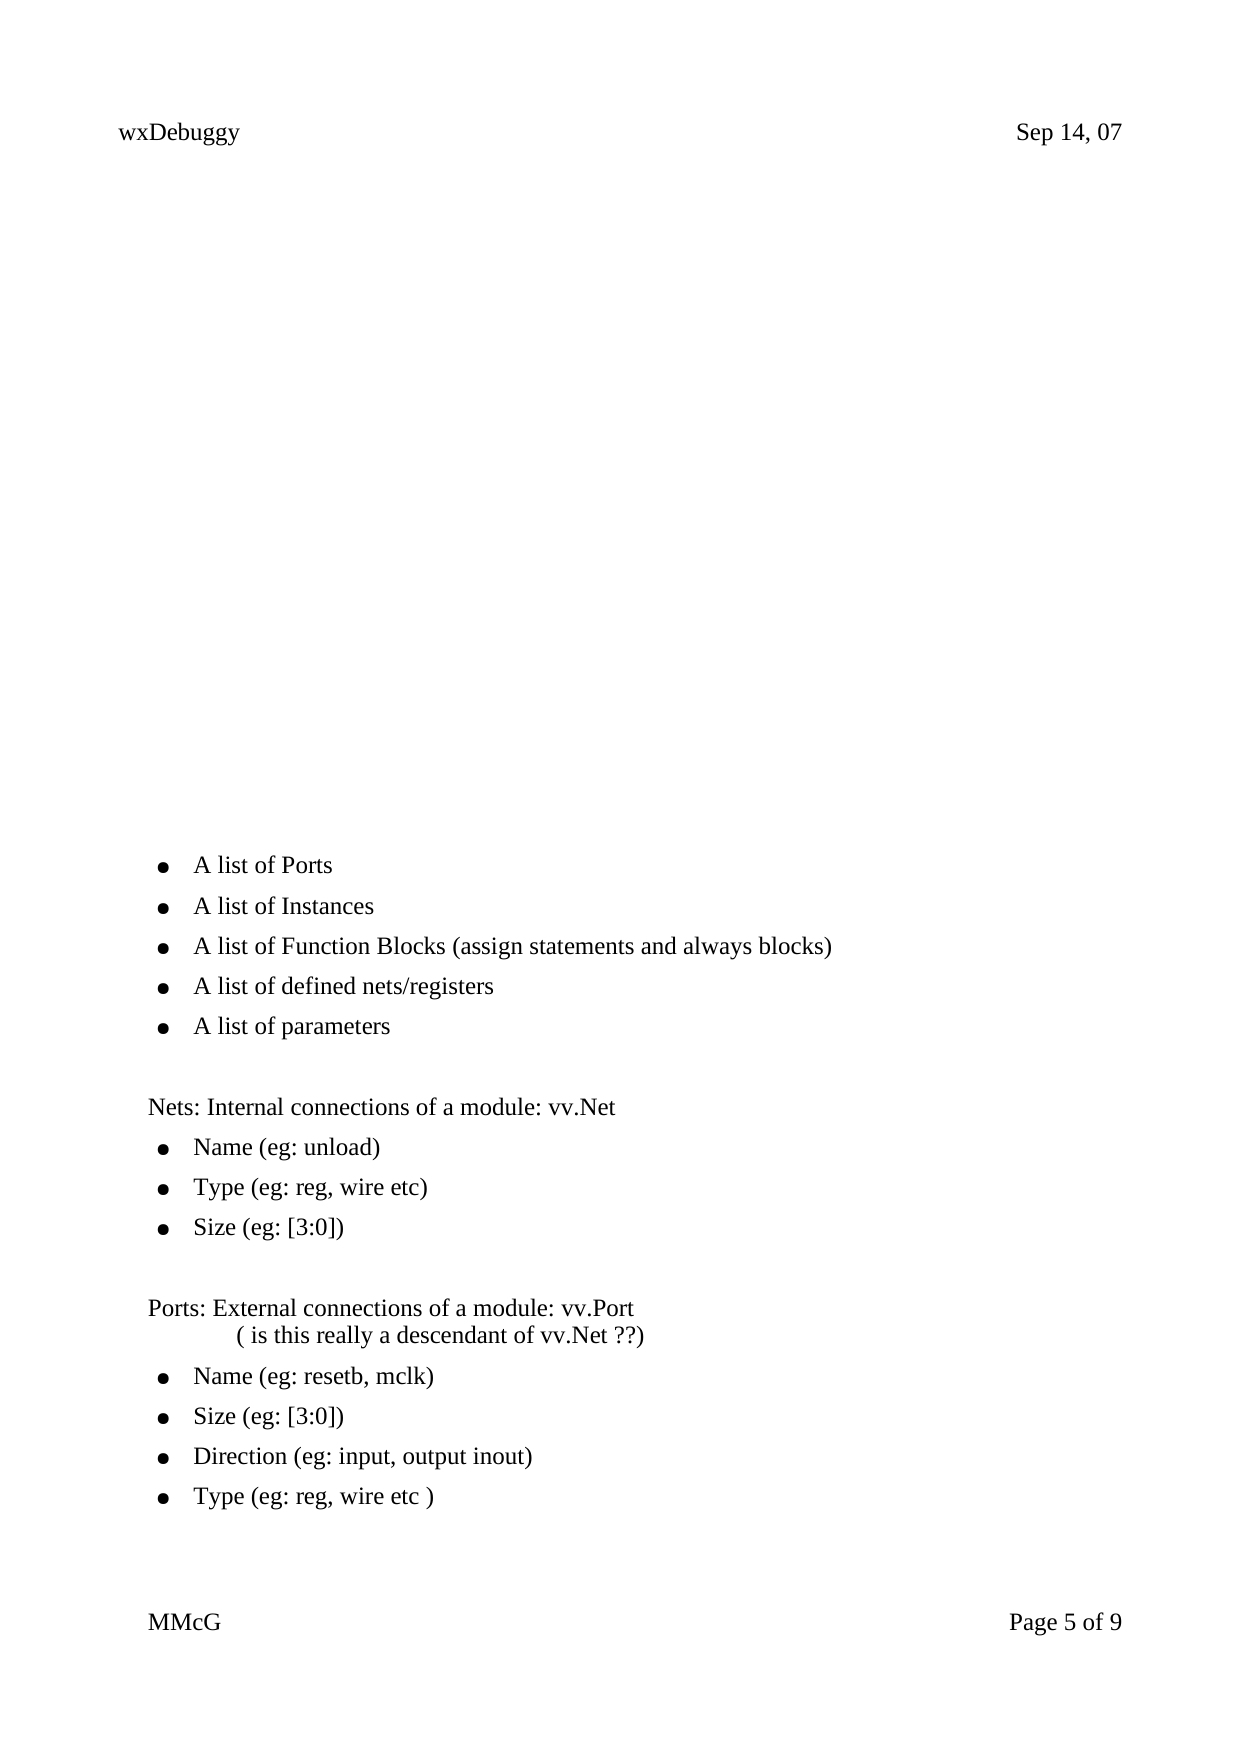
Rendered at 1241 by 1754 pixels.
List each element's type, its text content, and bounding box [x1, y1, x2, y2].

list Type (eg: reg, wire etc ) [156, 1482, 1122, 1510]
list Name (eg: unload) [156, 1133, 1122, 1161]
text Ports: External connections of a module: vv.Port ( is this really a descendant of vv.Net ??) [118, 1294, 1122, 1349]
list A list of Function Blocks (assign statements and always blocks) [156, 932, 1122, 960]
list Direction (eg: input, output inout) [156, 1442, 1122, 1470]
list A list of defined nets/registers [156, 972, 1122, 1000]
list A list of Instances [156, 892, 1122, 919]
list A list of parameters [156, 1012, 1122, 1040]
list Size (eg: [3:0]) [156, 1402, 1122, 1430]
list A list of Ports [156, 175, 1122, 879]
text Nets: Internal connections of a module: vv.Net [118, 1093, 1122, 1121]
list Size (eg: [3:0]) [156, 1213, 1122, 1241]
list Name (eg: resetb, mclk) [156, 1362, 1122, 1389]
list Type (eg: reg, wire etc) [156, 1173, 1122, 1201]
